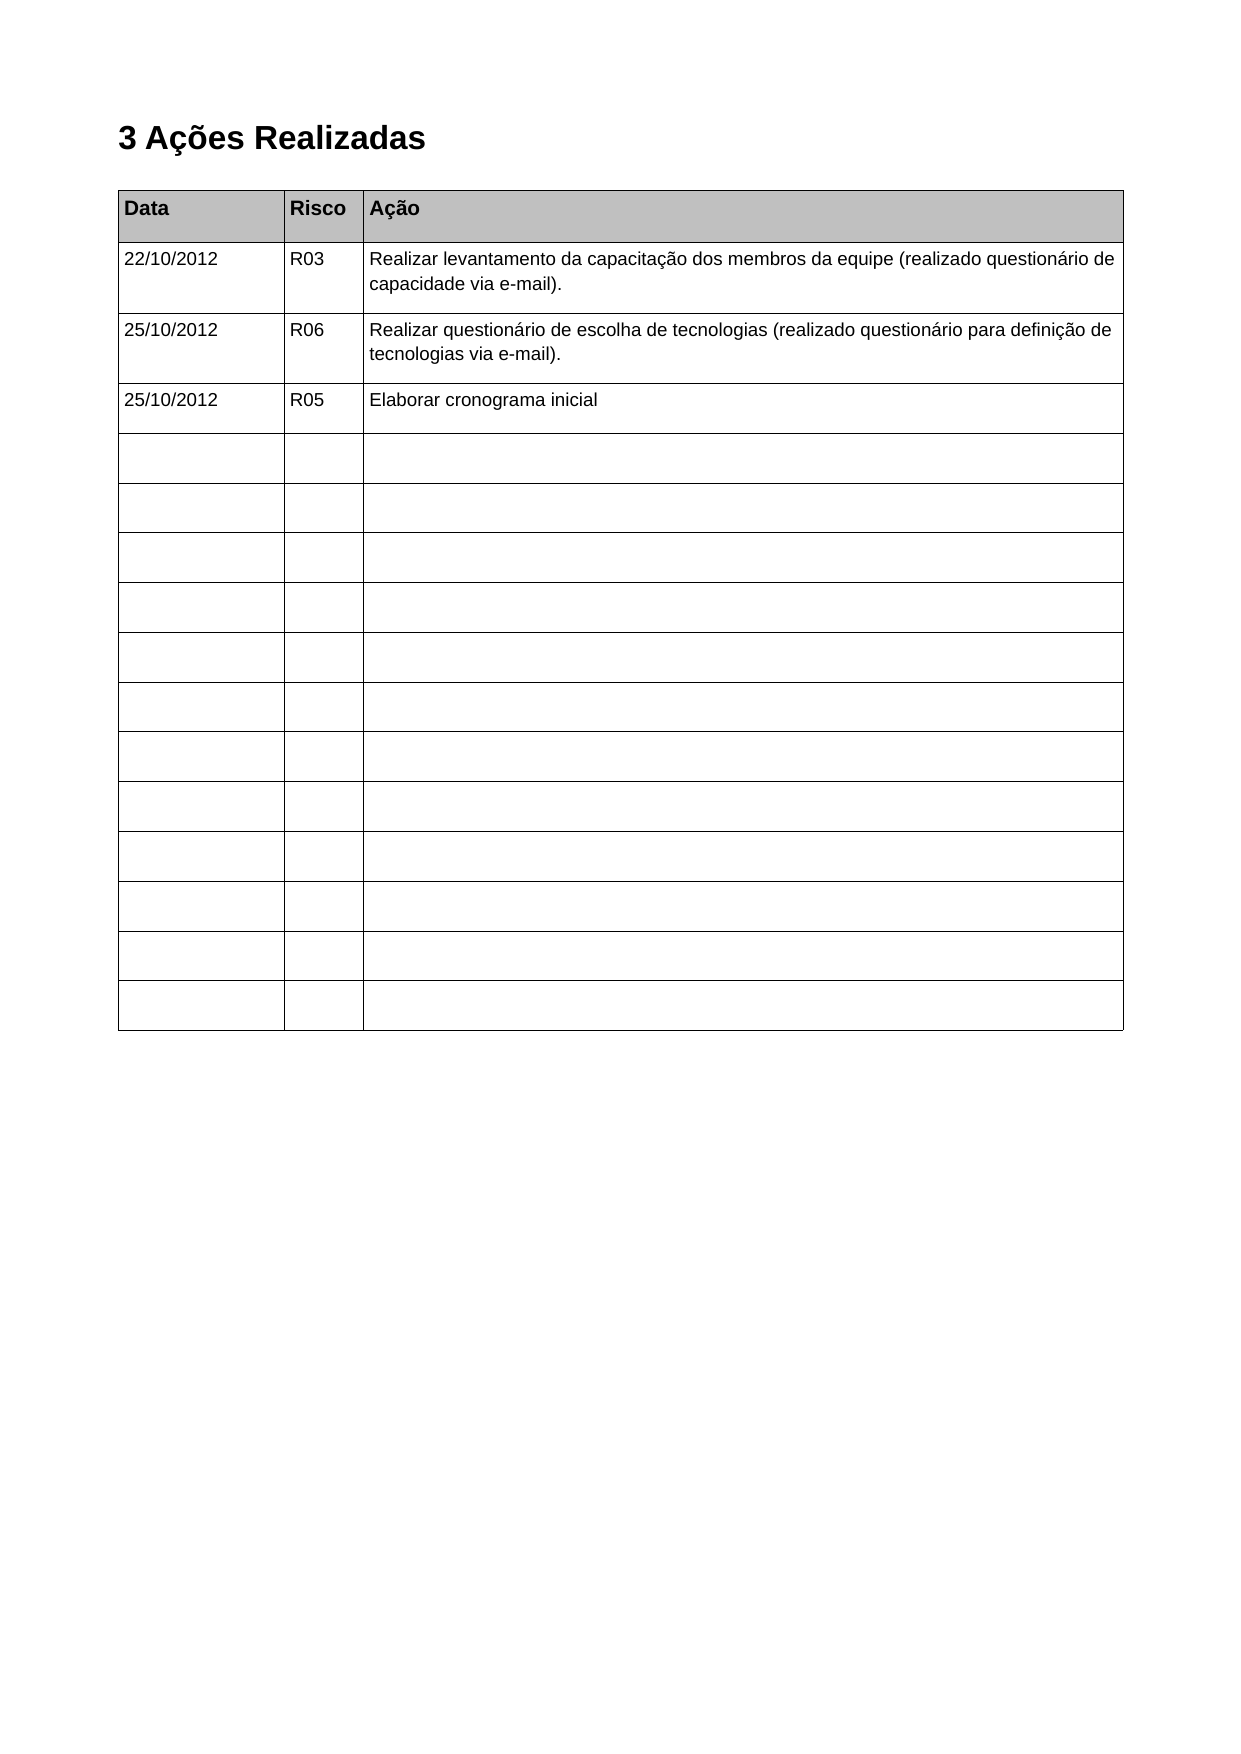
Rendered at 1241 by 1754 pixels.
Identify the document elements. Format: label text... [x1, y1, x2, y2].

table_cell [285, 782, 363, 831]
table_cell [119, 981, 284, 1030]
table_cell [285, 981, 363, 1030]
table_cell [119, 732, 284, 781]
table_cell 22/10/2012 [119, 243, 284, 312]
table_cell 25/10/2012 [119, 384, 284, 433]
table_cell [285, 932, 363, 980]
table_cell R03 [285, 243, 363, 312]
table_cell [364, 434, 1123, 482]
table_cell R05 [285, 384, 363, 433]
table_cell [364, 832, 1123, 881]
table_cell [285, 484, 363, 532]
table_header Data [119, 191, 284, 242]
table_header Risco [285, 191, 363, 242]
table_cell [285, 732, 363, 781]
table_cell [119, 932, 284, 980]
table_cell [364, 484, 1123, 532]
table_cell [119, 434, 284, 482]
table_cell [364, 932, 1123, 980]
table_cell [119, 782, 284, 831]
table_cell Elaborar cronograma inicial [364, 384, 1123, 433]
subtitle 3 Ações Realizadas [118, 118, 1122, 157]
table_cell [285, 533, 363, 582]
table_cell [119, 484, 284, 532]
table_cell [285, 633, 363, 682]
table_cell [364, 683, 1123, 731]
table_cell [285, 434, 363, 482]
table_cell [119, 583, 284, 632]
table_cell [285, 683, 363, 731]
table_cell [119, 633, 284, 682]
table_cell [364, 533, 1123, 582]
table_cell [364, 981, 1123, 1030]
table_cell [285, 882, 363, 931]
table_cell [119, 832, 284, 881]
table_cell [119, 882, 284, 931]
table_cell [285, 832, 363, 881]
table_cell [364, 882, 1123, 931]
table_cell R06 [285, 314, 363, 383]
table_cell [285, 583, 363, 632]
table_cell [364, 633, 1123, 682]
table_cell [119, 533, 284, 582]
table_cell 25/10/2012 [119, 314, 284, 383]
table_cell [364, 583, 1123, 632]
table_header Ação [364, 191, 1123, 242]
table_cell [119, 683, 284, 731]
table_cell Realizar questionário de escolha de tecnologias (realizado questionário para definição de tecnologias via e-mail). [364, 314, 1123, 383]
table_cell Realizar levantamento da capacitação dos membros da equipe (realizado questionário de capacidade via e-mail). [364, 243, 1123, 312]
table_cell [364, 732, 1123, 781]
table_cell [364, 782, 1123, 831]
